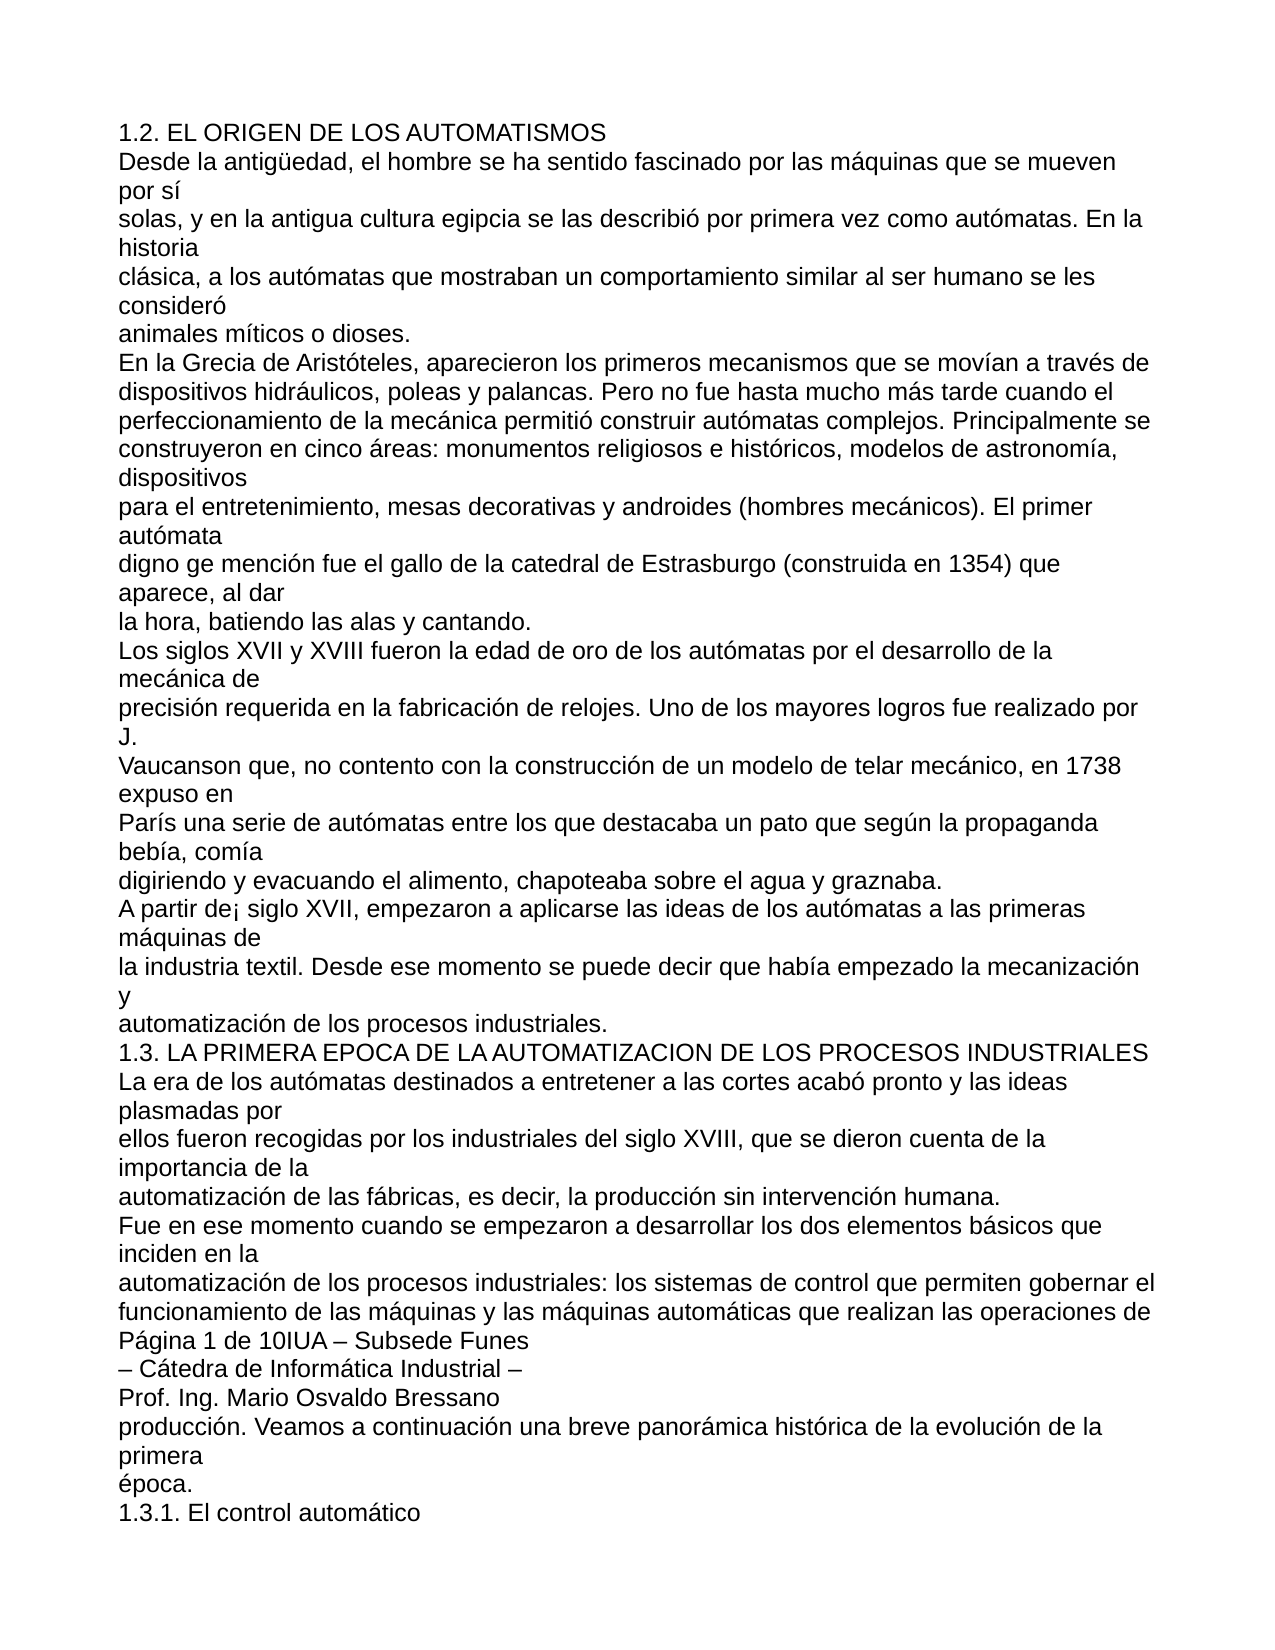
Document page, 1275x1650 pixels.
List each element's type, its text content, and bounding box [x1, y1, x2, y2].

text construyeron en cinco áreas: monumentos religiosos e históricos, modelos de astronomía, dispositivos [118, 434, 1157, 492]
text Página 1 de 10IUA – Subsede Funes [118, 1326, 1157, 1354]
text dispositivos hidráulicos, poleas y palancas. Pero no fue hasta mucho más tarde cuando el [118, 377, 1157, 406]
text digno ge mención fue el gallo de la catedral de Estrasburgo (construida en 1354) que aparece, al dar [118, 549, 1157, 607]
text precisión requerida en la fabricación de relojes. Uno de los mayores logros fue realizado por J. [118, 693, 1157, 751]
text En la Grecia de Aristóteles, aparecieron los primeros mecanismos que se movían a través de [118, 348, 1157, 377]
text La era de los autómatas destinados a entretener a las cortes acabó pronto y las ideas plasmadas por [118, 1067, 1157, 1124]
text para el entretenimiento, mesas decorativas y androides (hombres mecánicos). El primer autómata [118, 492, 1157, 549]
text París una serie de autómatas entre los que destacaba un pato que según la propaganda bebía, comía [118, 808, 1157, 866]
text digiriendo y evacuando el alimento, chapoteaba sobre el agua y graznaba. [118, 866, 1157, 894]
text la industria textil. Desde ese momento se puede decir que había empezado la mecanización y [118, 952, 1157, 1009]
text Vaucanson que, no contento con la construcción de un modelo de telar mecánico, en 1738 expuso en [118, 751, 1157, 808]
text A partir de¡ siglo XVII, empezaron a aplicarse las ideas de los autómatas a las primeras máquinas de [118, 894, 1157, 952]
text producción. Veamos a continuación una breve panorámica histórica de la evolución de la primera [118, 1412, 1157, 1469]
text la hora, batiendo las alas y cantando. [118, 607, 1157, 636]
text Prof. Ing. Mario Osvaldo Bressano [118, 1383, 1157, 1412]
text 1.3. LA PRIMERA EPOCA DE LA AUTOMATIZACION DE LOS PROCESOS INDUSTRIALES [118, 1038, 1157, 1067]
text Desde la antigüedad, el hombre se ha sentido fascinado por las máquinas que se mueven por sí [118, 147, 1157, 204]
text Los siglos XVII y XVIII fueron la edad de oro de los autómatas por el desarrollo de la mecánica de [118, 636, 1157, 693]
text automatización de los procesos industriales: los sistemas de control que permiten gobernar el [118, 1268, 1157, 1297]
text 1.2. EL ORIGEN DE LOS AUTOMATISMOS [118, 118, 1157, 147]
text animales míticos o dioses. [118, 319, 1157, 348]
text época. [118, 1469, 1157, 1498]
text funcionamiento de las máquinas y las máquinas automáticas que realizan las operaciones de [118, 1297, 1157, 1326]
text – Cátedra de Informática Industrial – [118, 1354, 1157, 1383]
text automatización de las fábricas, es decir, la producción sin intervención humana. [118, 1182, 1157, 1211]
text clásica, a los autómatas que mostraban un comportamiento similar al ser humano se les consideró [118, 262, 1157, 319]
text solas, y en la antigua cultura egipcia se las describió por primera vez como autómatas. En la historia [118, 204, 1157, 262]
text ellos fueron recogidas por los industriales del siglo XVIII, que se dieron cuenta de la importancia de la [118, 1124, 1157, 1182]
text automatización de los procesos industriales. [118, 1009, 1157, 1038]
text Fue en ese momento cuando se empezaron a desarrollar los dos elementos básicos que inciden en la [118, 1211, 1157, 1268]
text perfeccionamiento de la mecánica permitió construir autómatas complejos. Principalmente se [118, 406, 1157, 434]
text 1.3.1. El control automático [118, 1498, 1157, 1527]
